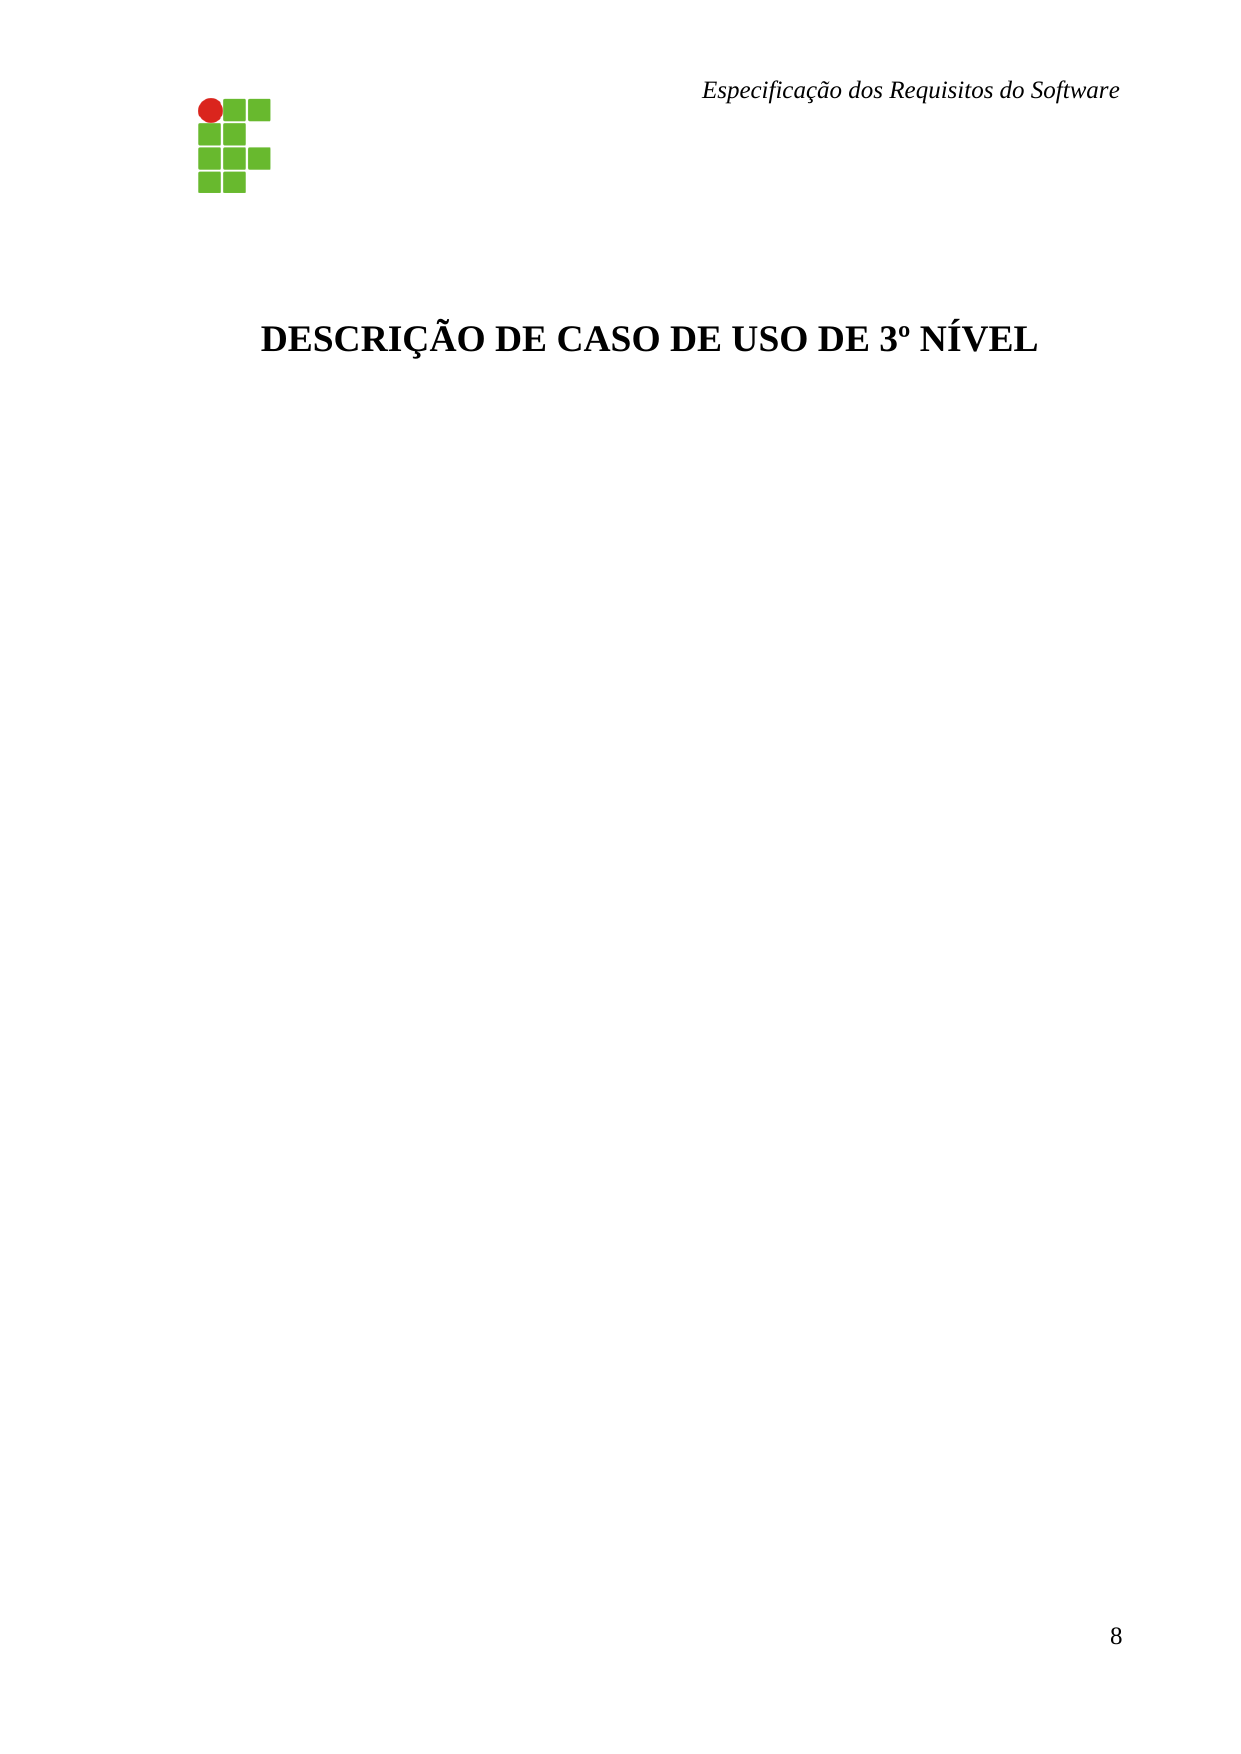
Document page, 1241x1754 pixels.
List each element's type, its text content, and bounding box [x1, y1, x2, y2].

text DESCRIÇÃO DE CASO DE USO DE 3º NÍVEL [177, 316, 1122, 359]
